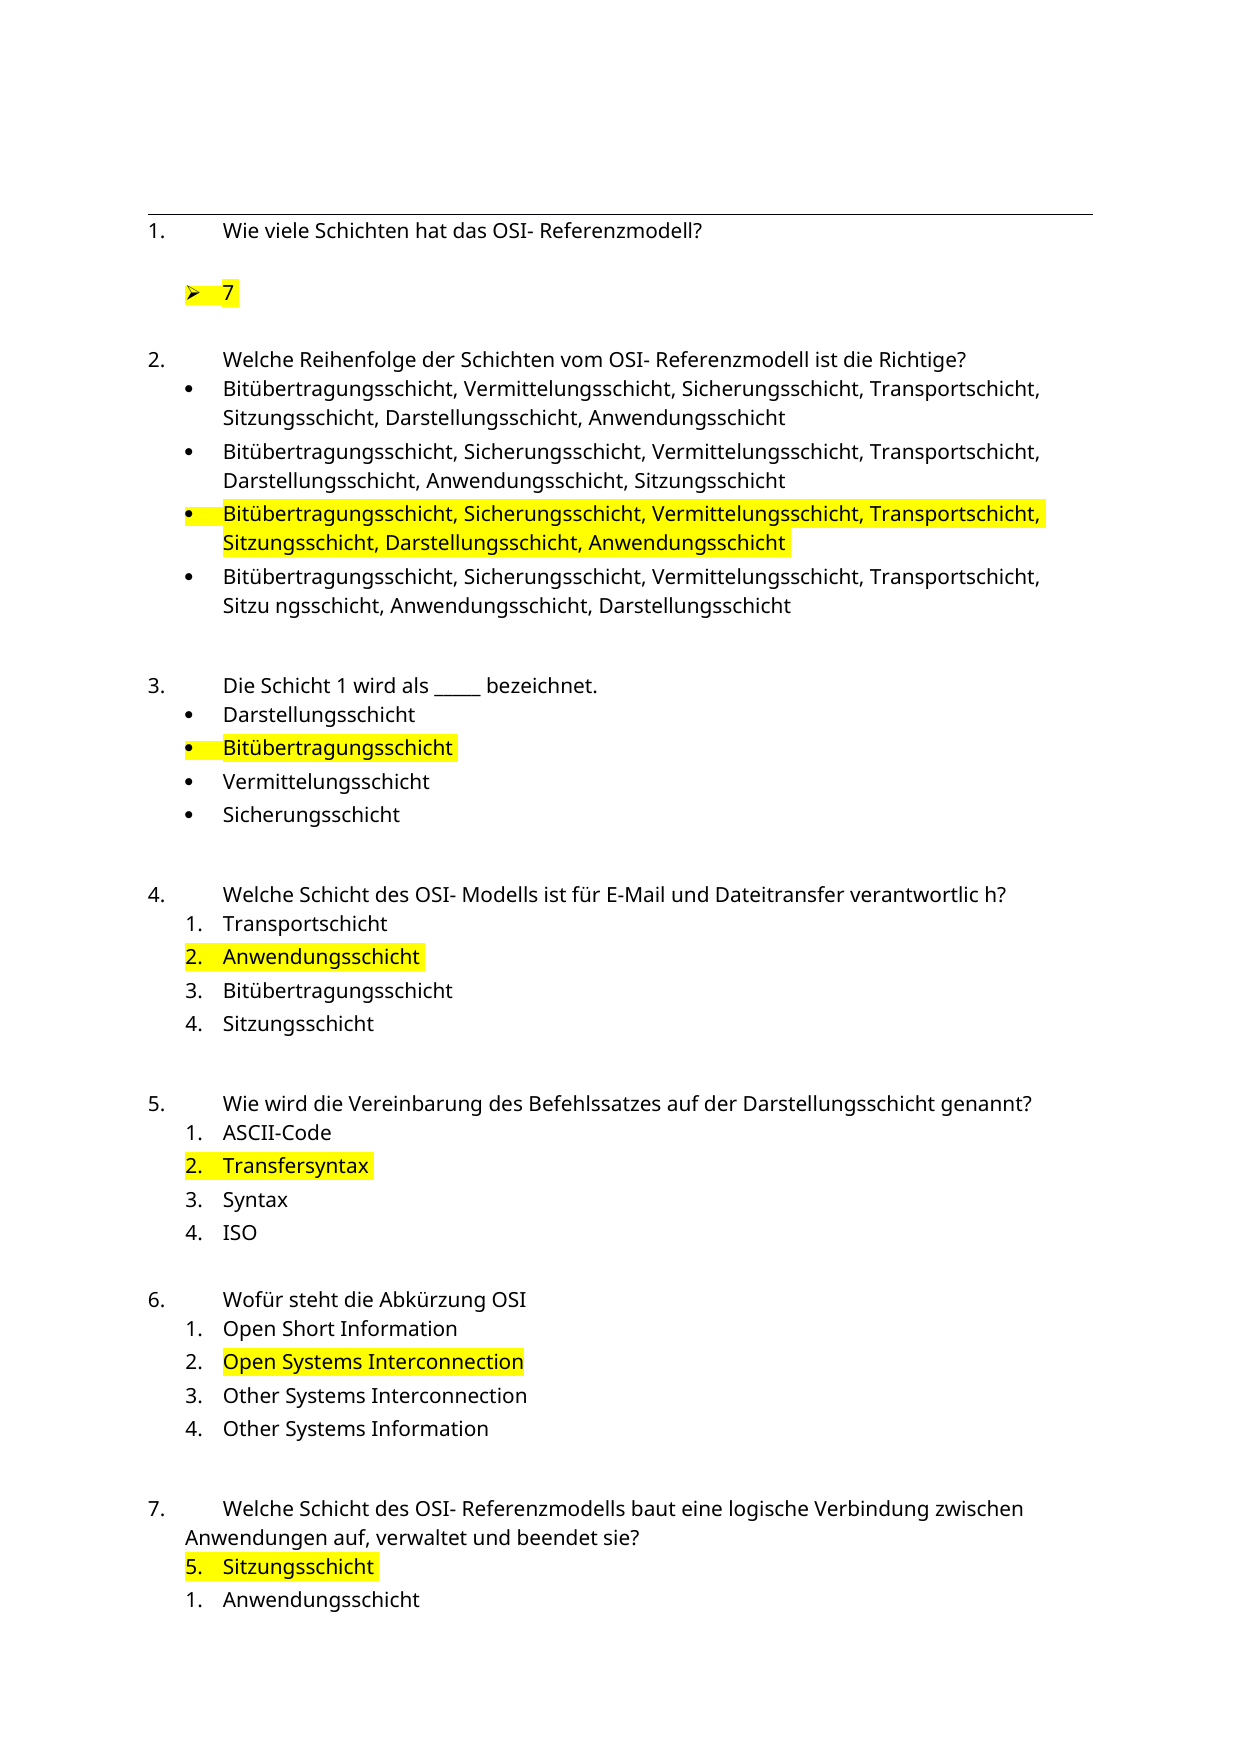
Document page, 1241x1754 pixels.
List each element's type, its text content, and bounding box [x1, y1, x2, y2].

subtitle Wie wird die Vereinbarung des Befehlssatzes auf der Darstellungsschicht genannt? [148, 1088, 1093, 1117]
subtitle Wofür steht die Abkürzung OSI [148, 1284, 1093, 1313]
subtitle 7 [185, 277, 1093, 307]
subtitle Bitübertragungsschicht [185, 975, 1093, 1004]
subtitle Anwendungsschicht [185, 941, 1093, 971]
subtitle Transportschicht [185, 908, 1093, 937]
subtitle Die Schicht 1 wird als _____ bezeichnet. [148, 670, 1093, 699]
subtitle Sicherungsschicht [185, 799, 1093, 828]
subtitle Other Systems Interconnection [185, 1380, 1093, 1409]
subtitle Sitzungsschicht [185, 1008, 1093, 1037]
subtitle Open Systems Interconnection [185, 1346, 1093, 1376]
subtitle Syntax [185, 1184, 1093, 1213]
subtitle Darstellungsschicht [185, 699, 1093, 728]
subtitle Bitübertragungsschicht, Vermittelungsschicht, Sicherungsschicht, Transportschicht, Sitzungsschicht, Darstellungsschicht, Anwendungsschicht [185, 373, 1093, 432]
subtitle Welche Reihenfolge der Schichten vom OSI- Referenzmodell ist die Richtige? [148, 344, 1093, 373]
subtitle ASCII-Code [185, 1117, 1093, 1146]
subtitle Bitübertragungsschicht, Sicherungsschicht, Vermittelungsschicht, Transportschicht, Darstellungsschicht, Anwendungsschicht, Sitzungsschicht [185, 436, 1093, 494]
subtitle Sitzungsschicht [185, 1551, 1093, 1580]
subtitle Bitübertragungsschicht [185, 732, 1093, 762]
subtitle Wie viele Schichten hat das OSI- Referenzmodell? [148, 215, 1093, 244]
subtitle Vermittelungsschicht [185, 766, 1093, 795]
subtitle Other Systems Information [185, 1413, 1093, 1442]
subtitle Transfersyntax [185, 1151, 1093, 1180]
subtitle Welche Schicht des OSI- Referenzmodells baut eine logische Verbindung zwischen Anwendungen auf, verwaltet und beendet sie? [148, 1493, 1093, 1551]
subtitle ISO [185, 1217, 1093, 1246]
subtitle Anwendungsschicht [185, 1584, 1093, 1614]
subtitle Bitübertragungsschicht, Sicherungsschicht, Vermittelungsschicht, Transportschicht, Sitzungsschicht, Darstellungsschicht, Anwendungsschicht [185, 498, 1093, 557]
subtitle Open Short Information [185, 1313, 1093, 1342]
subtitle Welche Schicht des OSI- Modells ist für E-Mail und Dateitransfer verantwortlic h? [148, 879, 1093, 908]
subtitle Bitübertragungsschicht, Sicherungsschicht, Vermittelungsschicht, Transportschicht, Sitzu ngsschicht, Anwendungsschicht, Darstellungsschicht [185, 561, 1093, 619]
